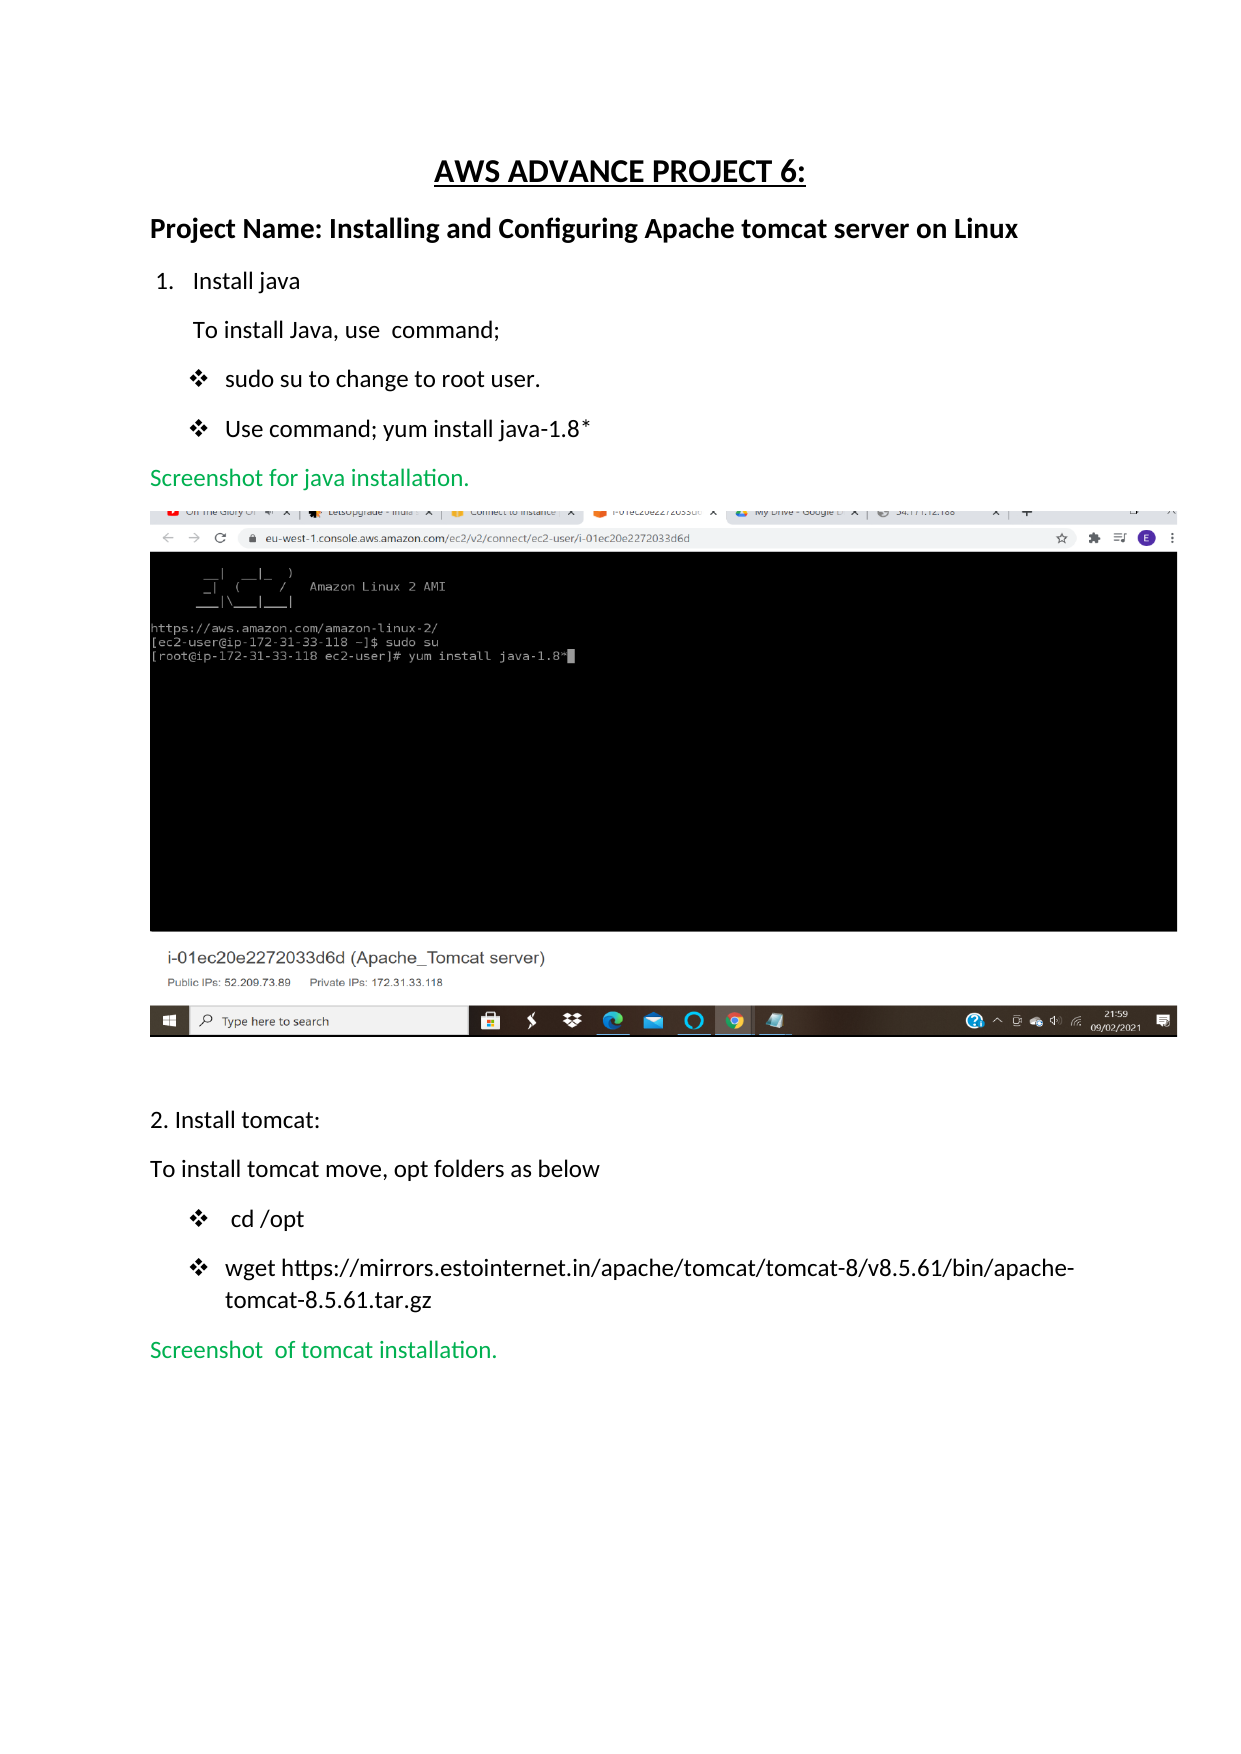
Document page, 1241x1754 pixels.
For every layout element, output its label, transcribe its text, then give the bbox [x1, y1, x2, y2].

text 2. Install tomcat: [150, 1104, 1090, 1135]
list cd /opt [187, 1203, 1090, 1233]
list To install Java, use command; [193, 314, 1090, 345]
list Install java [155, 265, 1090, 295]
text AWS ADVANCE PROJECT 6: [150, 150, 1090, 191]
list wget https://mirrors.estointernet.in/apache/tomcat/tomcat-8/v8.5.61/bin/apache-tomcat-8.5.61.tar.gz [187, 1252, 1090, 1315]
text Screenshot for java installation. [150, 462, 1090, 492]
text To install tomcat move, opt folders as below [150, 1153, 1090, 1184]
text Screenshot of tomcat installation. [150, 1334, 1090, 1364]
list Use command; yum install java-1.8* [187, 413, 1090, 443]
list sudo su to change to root user. [187, 363, 1090, 394]
text Project Name: Installing and Configuring Apache tomcat server on Linux [150, 210, 1090, 246]
